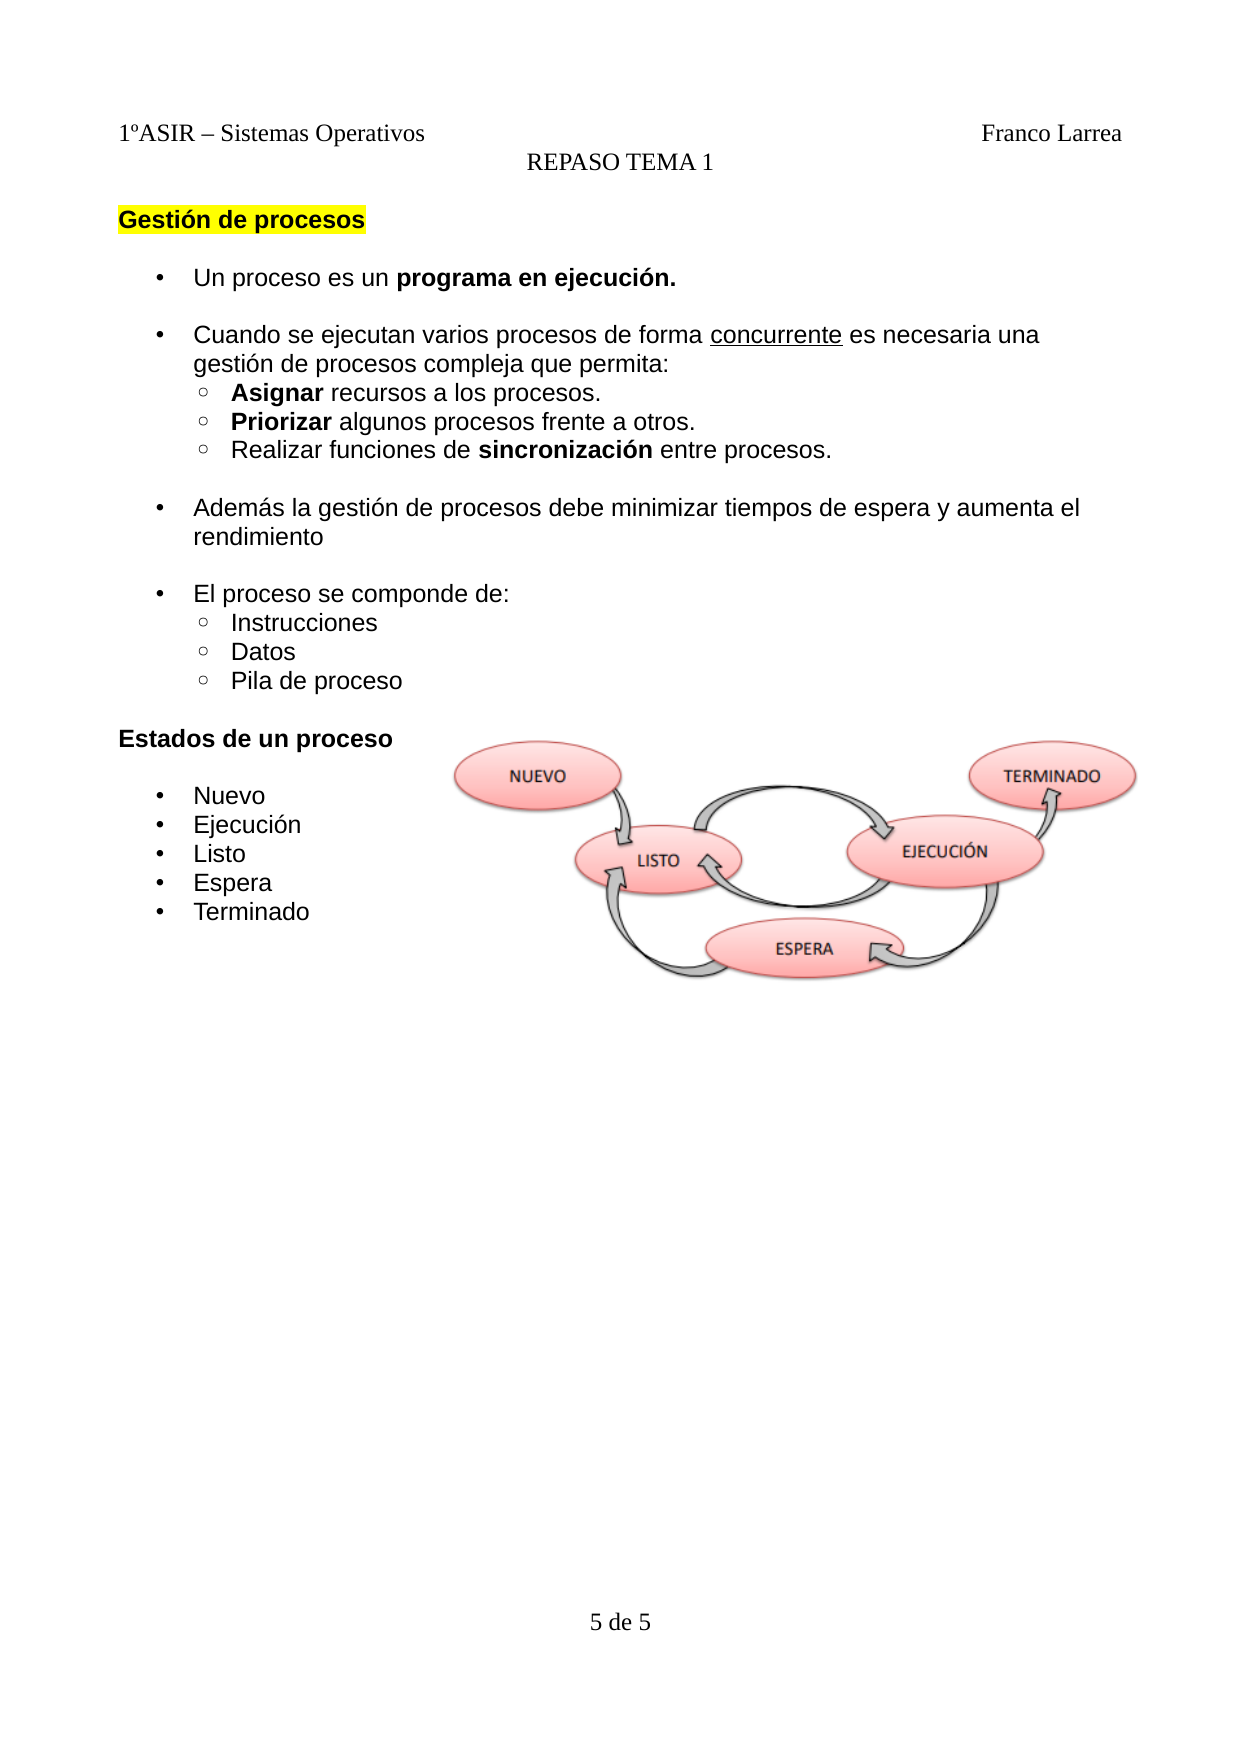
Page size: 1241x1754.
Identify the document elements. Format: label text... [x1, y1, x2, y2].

picture [448, 738, 1139, 986]
list Priorizar algunos procesos frente a otros. [193, 407, 1122, 436]
list Listo [156, 839, 448, 868]
list Pila de proceso [193, 666, 1122, 695]
list Además la gestión de procesos debe minimizar tiempos de espera y aumenta el rendimiento [156, 493, 1122, 551]
text Estados de un proceso [118, 724, 1122, 752]
list Terminado [156, 897, 448, 925]
list El proceso se componde de: [156, 579, 1122, 608]
text Gestión de procesos [118, 205, 1122, 234]
list Nuevo [156, 781, 448, 810]
list Datos [193, 637, 1122, 666]
list Realizar funciones de sincronización entre procesos. [193, 436, 1122, 464]
list Asignar recursos a los procesos. [193, 378, 1122, 407]
list Instrucciones [193, 608, 1122, 637]
list Cuando se ejecutan varios procesos de forma concurrente es necesaria una gestión de procesos compleja que permita: [156, 320, 1122, 378]
list Un proceso es un programa en ejecución. [156, 263, 1122, 291]
list Ejecución [156, 810, 448, 839]
list Espera [156, 868, 448, 897]
